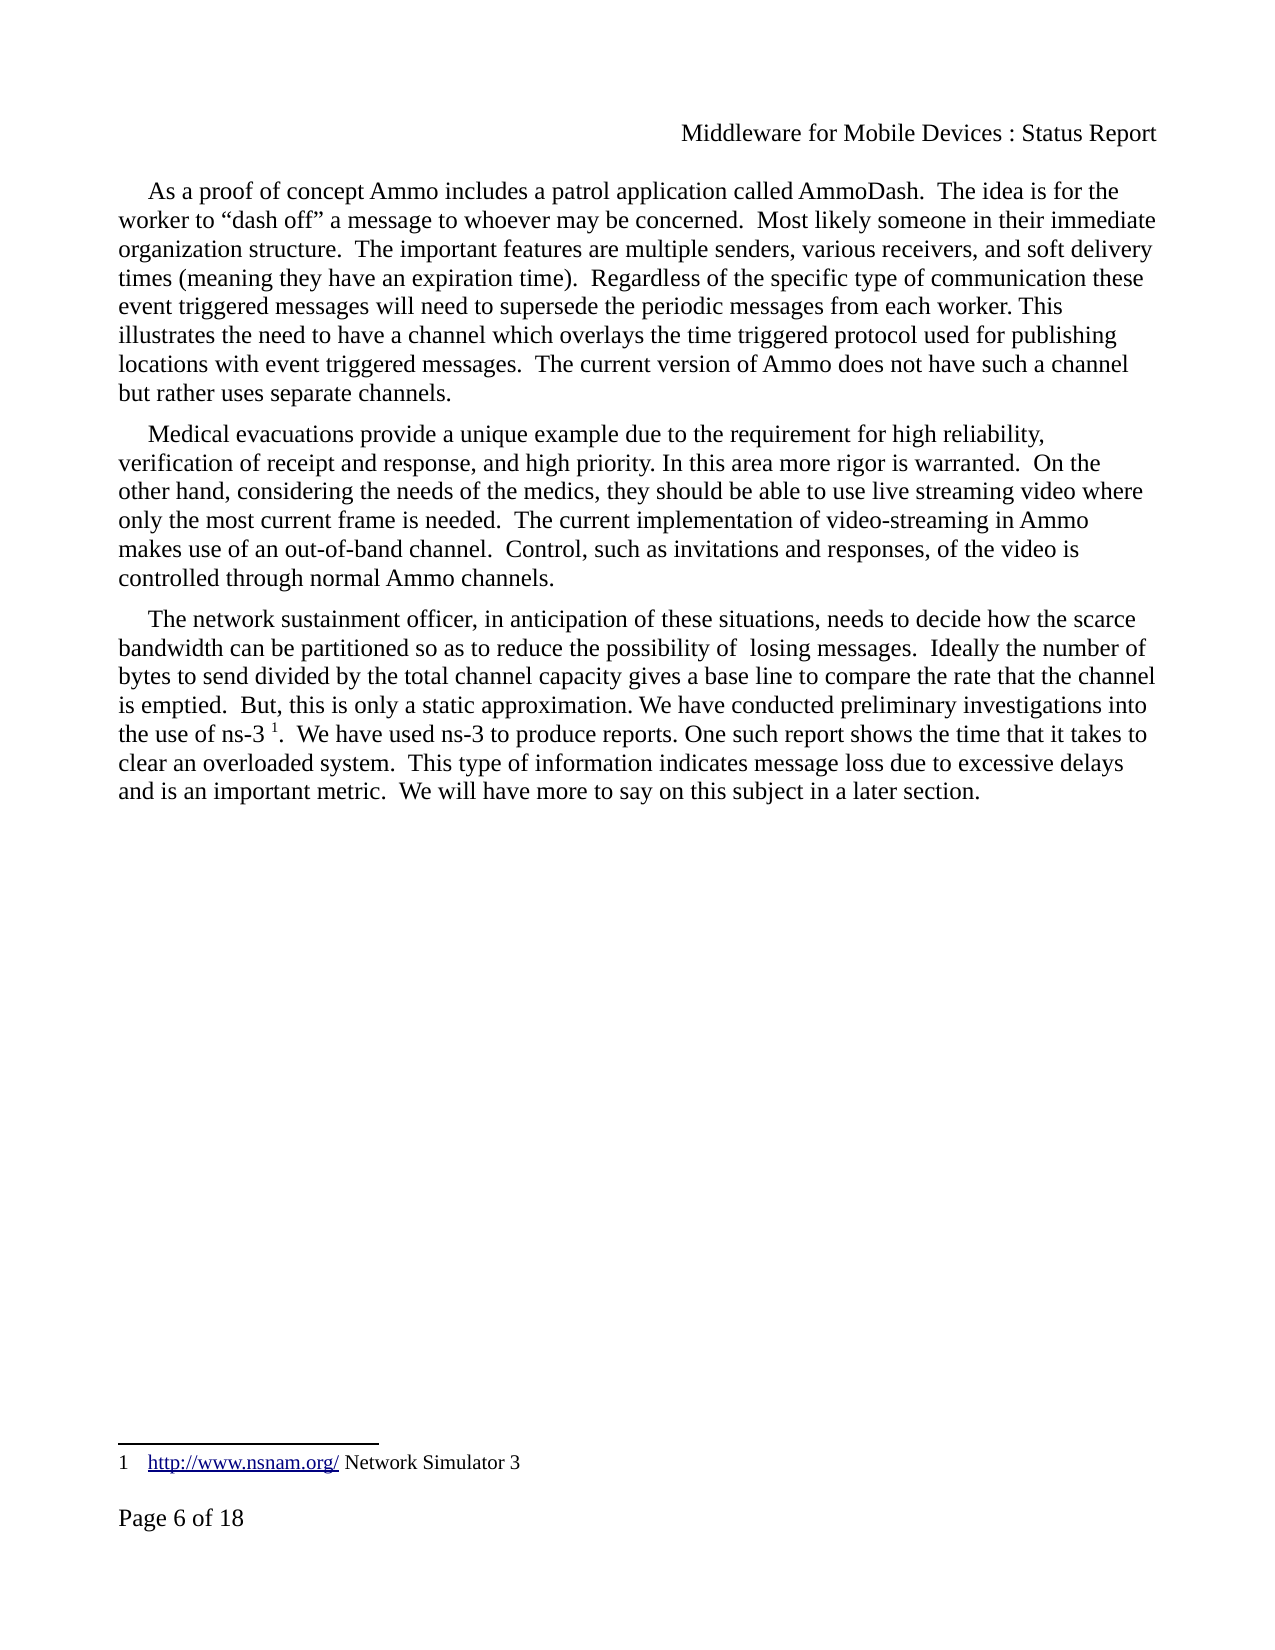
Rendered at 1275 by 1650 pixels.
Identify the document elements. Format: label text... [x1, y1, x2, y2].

text As a proof of concept Ammo includes a patrol application called AmmoDash. The idea is for the worker to “dash off” a message to whoever may be concerned. Most likely someone in their immediate organization structure. The important features are multiple senders, various receivers, and soft delivery times (meaning they have an expiration time). Regardless of the specific type of communication these event triggered messages will need to supersede the periodic messages from each worker. This illustrates the need to have a channel which overlays the time triggered protocol used for publishing locations with event triggered messages. The current version of Ammo does not have such a channel but rather uses separate channels. [118, 176, 1157, 406]
text Medical evacuations provide a unique example due to the requirement for high reliability, verification of receipt and response, and high priority. In this area more rigor is warranted. On the other hand, considering the needs of the medics, they should be able to use live streaming video where only the most current frame is needed. The current implementation of video-streaming in Ammo makes use of an out-of-band channel. Control, such as invitations and responses, of the video is controlled through normal Ammo channels. [118, 419, 1157, 591]
text http://www.nsnam.org/ Network Simulator 3 [118, 1449, 1157, 1474]
text The network sustainment officer, in anticipation of these situations, needs to decide how the scarce bandwidth can be partitioned so as to reduce the possibility of losing messages. Ideally the number of bytes to send divided by the total channel capacity gives a base line to compare the rate that the channel is emptied. But, this is only a static approximation. We have conducted preliminary investigations into the use of ns-3 . We have used ns-3 to produce reports. One such report shows the time that it takes to clear an overloaded system. This type of information indicates message loss due to excessive delays and is an important metric. We will have more to say on this subject in a later section. [118, 604, 1157, 805]
